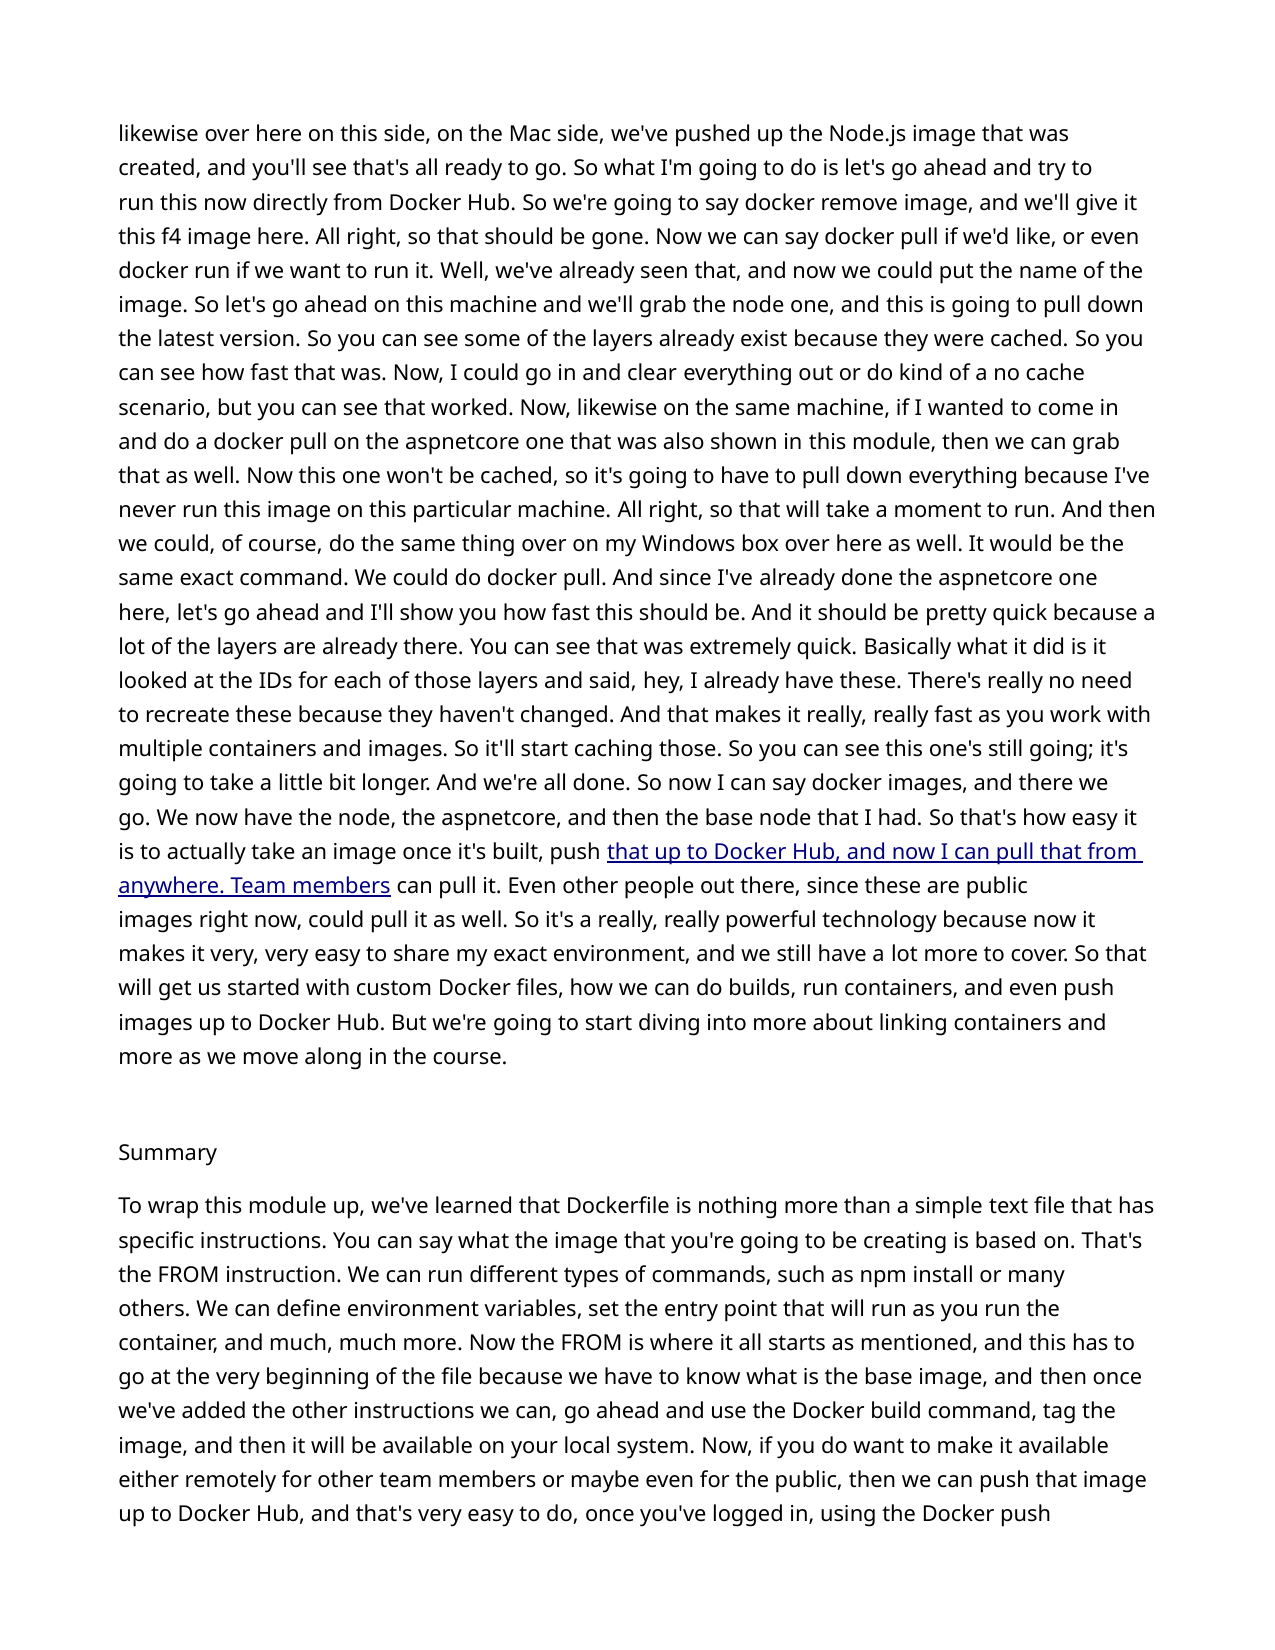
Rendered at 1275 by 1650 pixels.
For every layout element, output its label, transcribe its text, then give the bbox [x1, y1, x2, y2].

text To wrap this module up, we've learned that Dockerfile is nothing more than a simple text file that has specific instructions. You can say what the image that you're going to be creating is based on. That's the FROM instruction. We can run different types of commands, such as npm install or many others. We can define environment variables, set the entry point that will run as you run the container, and much, much more. Now the FROM is where it all starts as mentioned, and this has to go at the very beginning of the file because we have to know what is the base image, and then once we've added the other instructions we can, go ahead and use the Docker build command, tag the image, and then it will be available on your local system. Now, if you do want to make it available either remotely for other team members or maybe even for the public, then we can push that image up to Docker Hub, and that's very easy to do, once you've logged in, using the Docker push [118, 1191, 1157, 1528]
subtitle Summary [118, 1137, 1157, 1167]
text likewise over here on this side, on the Mac side, we've pushed up the Node.js image that was created, and you'll see that's all ready to go. So what I'm going to do is let's go ahead and try to run this now directly from Docker Hub. So we're going to say docker remove image, and we'll give it this f4 image here. All right, so that should be gone. Now we can say docker pull if we'd like, or even docker run if we want to run it. Well, we've already seen that, and now we could put the name of the image. So let's go ahead on this machine and we'll grab the node one, and this is going to pull down the latest version. So you can see some of the layers already exist because they were cached. So you can see how fast that was. Now, I could go in and clear everything out or do kind of a no cache scenario, but you can see that worked. Now, likewise on the same machine, if I wanted to come in and do a docker pull on the aspnetcore one that was also shown in this module, then we can grab that as well. Now this one won't be cached, so it's going to have to pull down everything because I've never run this image on this particular machine. All right, so that will take a moment to run. And then we could, of course, do the same thing over on my Windows box over here as well. It would be the same exact command. We could do docker pull. And since I've already done the aspnetcore one here, let's go ahead and I'll show you how fast this should be. And it should be pretty quick because a lot of the layers are already there. You can see that was extremely quick. Basically what it did is it looked at the IDs for each of those layers and said, hey, I already have these. There's really no need to recreate these because they haven't changed. And that makes it really, really fast as you work with multiple containers and images. So it'll start caching those. So you can see this one's still going; it's going to take a little bit longer. And we're all done. So now I can say docker images, and there we go. We now have the node, the aspnetcore, and then the base node that I had. So that's how easy it is to actually take an image once it's built, push that up to Docker Hub, and now I can pull that from anywhere. Team members can pull it. Even other people out there, since these are public images right now, could pull it as well. So it's a really, really powerful technology because now it makes it very, very easy to share my exact environment, and we still have a lot more to cover. So that will get us started with custom Docker files, how we can do builds, run containers, and even push images up to Docker Hub. But we're going to start diving into more about linking containers and more as we move along in the course. [118, 118, 1157, 1070]
